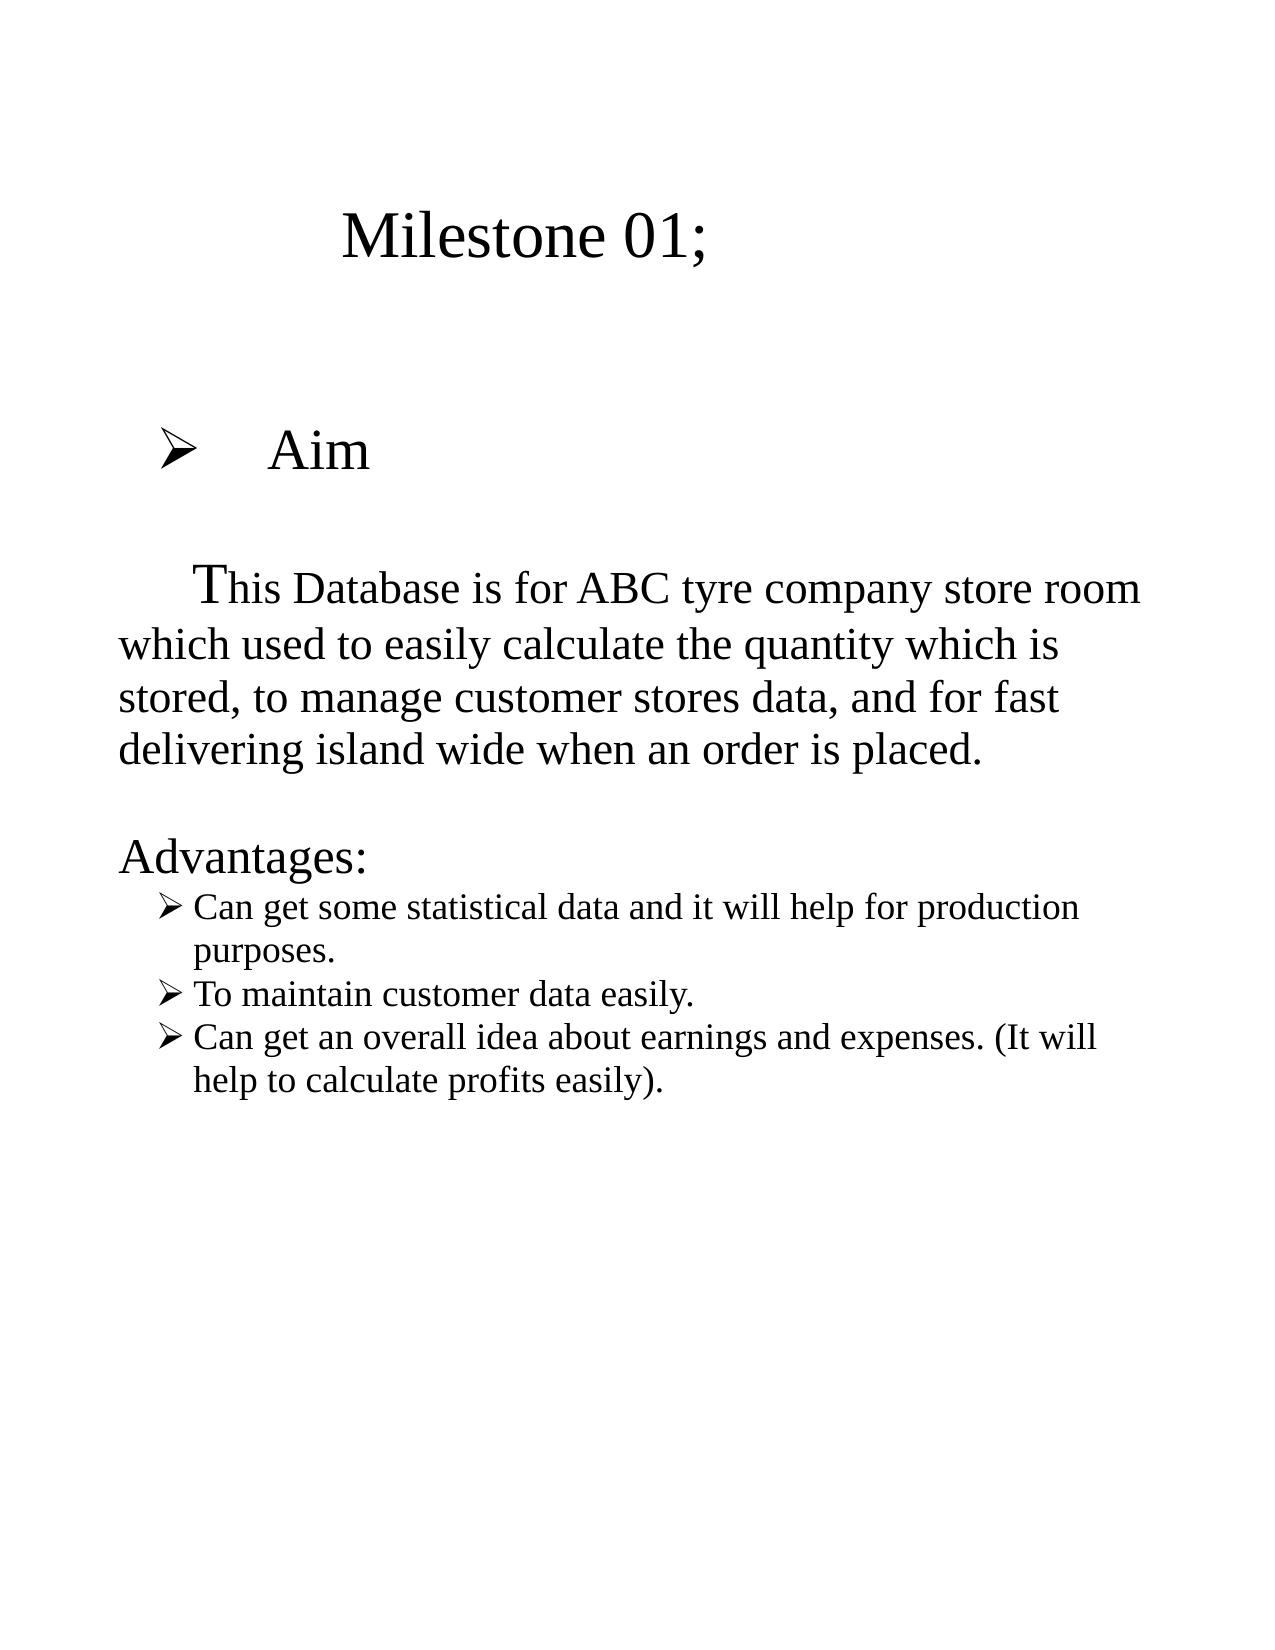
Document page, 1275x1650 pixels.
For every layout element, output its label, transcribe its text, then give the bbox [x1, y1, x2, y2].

text Advantages: [118, 827, 1157, 885]
list Can get some statistical data and it will help for production purposes. [156, 885, 1157, 971]
list Milestone 01; [156, 195, 1157, 271]
list Can get an overall idea about earnings and expenses. (It will help to calculate profits easily). [156, 1014, 1157, 1100]
list Aim [156, 415, 1157, 482]
list To maintain customer data easily. [156, 971, 1157, 1014]
text This Database is for ABC tyre company store room which used to easily calculate the quantity which is stored, to manage customer stores data, and for fast delivering island wide when an order is placed. [118, 549, 1157, 774]
